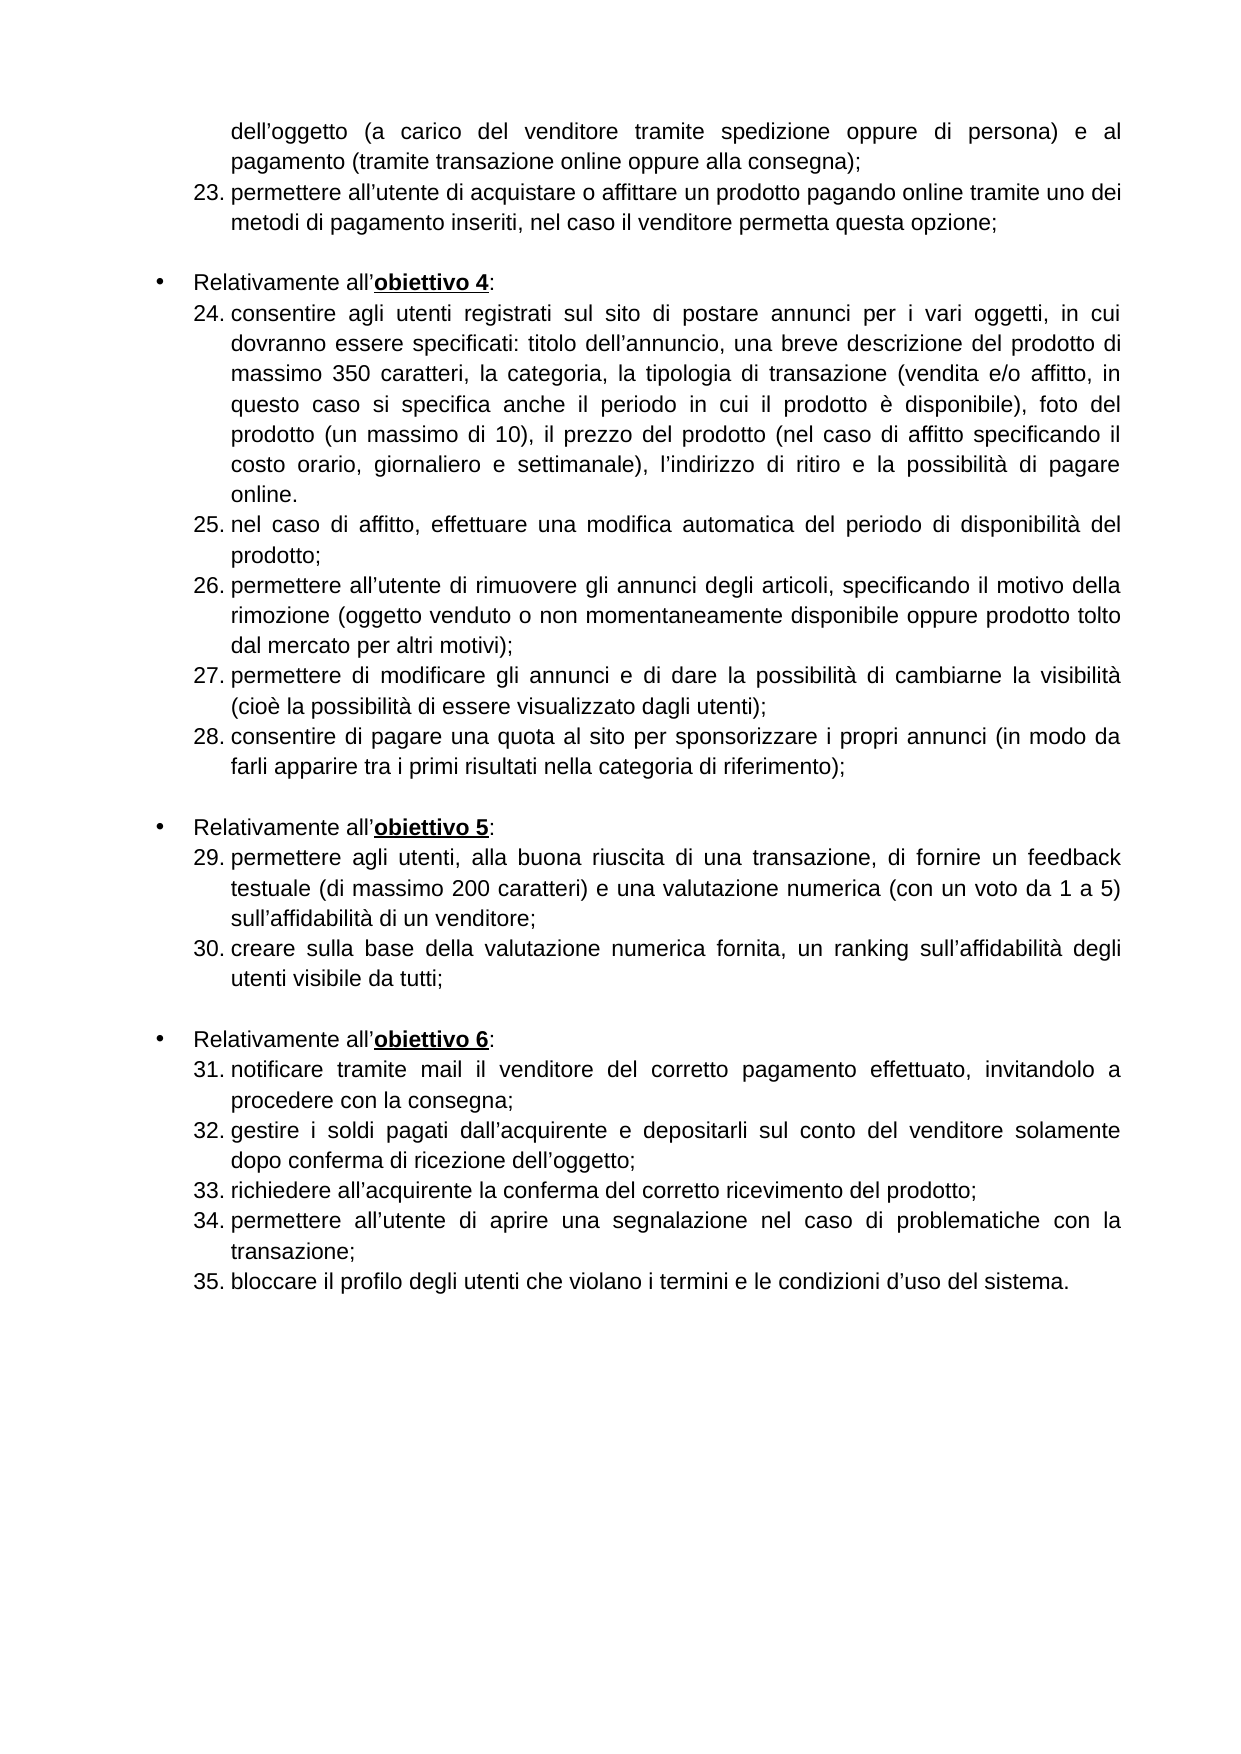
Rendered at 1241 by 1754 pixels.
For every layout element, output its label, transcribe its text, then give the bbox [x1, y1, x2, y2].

list creare sulla base della valutazione numerica fornita, un ranking sull’affidabilità degli utenti visibile da tutti; [193, 935, 1122, 992]
list Relativamente all’obiettivo 5: [156, 813, 1122, 840]
list richiedere all’acquirente la conferma del corretto ricevimento del prodotto; [193, 1177, 1122, 1204]
list bloccare il profilo degli utenti che violano i termini e le condizioni d’uso del sistema. [193, 1268, 1122, 1294]
list Relativamente all’obiettivo 4: [156, 269, 1122, 296]
list nel caso di affitto, effettuare una modifica automatica del periodo di disponibilità del prodotto; [193, 511, 1122, 568]
list permettere all’utente di rimuovere gli annunci degli articoli, specificando il motivo della rimozione (oggetto venduto o non momentaneamente disponibile oppure prodotto tolto dal mercato per altri motivi); [193, 572, 1122, 659]
list consentire agli utenti registrati sul sito di postare annunci per i vari oggetti, in cui dovranno essere specificati: titolo dell’annuncio, una breve descrizione del prodotto di massimo 350 caratteri, la categoria, la tipologia di transazione (vendita e/o affitto, in questo caso si specifica anche il periodo in cui il prodotto è disponibile), foto del prodotto (un massimo di 10), il prezzo del prodotto (nel caso di affitto specificando il costo orario, giornaliero e settimanale), l’indirizzo di ritiro e la possibilità di pagare online. [193, 300, 1122, 508]
list permettere all’utente di aprire una segnalazione nel caso di problematiche con la transazione; [193, 1207, 1122, 1264]
list notificare tramite mail il venditore del corretto pagamento effettuato, invitandolo a procedere con la consegna; [193, 1056, 1122, 1113]
list permettere agli utenti, alla buona riuscita di una transazione, di fornire un feedback testuale (di massimo 200 caratteri) e una valutazione numerica (con un voto da 1 a 5) sull’affidabilità di un venditore; [193, 844, 1122, 931]
list dell’oggetto (a carico del venditore tramite spedizione oppure di persona) e al pagamento (tramite transazione online oppure alla consegna); [193, 118, 1122, 175]
list consentire di pagare una quota al sito per sponsorizzare i propri annunci (in modo da farli apparire tra i primi risultati nella categoria di riferimento); [193, 723, 1122, 779]
list Relativamente all’obiettivo 6: [156, 1026, 1122, 1052]
list permettere all’utente di acquistare o affittare un prodotto pagando online tramite uno dei metodi di pagamento inseriti, nel caso il venditore permetta questa opzione; [193, 178, 1122, 235]
list gestire i soldi pagati dall’acquirente e depositarli sul conto del venditore solamente dopo conferma di ricezione dell’oggetto; [193, 1117, 1122, 1173]
list permettere di modificare gli annunci e di dare la possibilità di cambiarne la visibilità (cioè la possibilità di essere visualizzato dagli utenti); [193, 662, 1122, 719]
